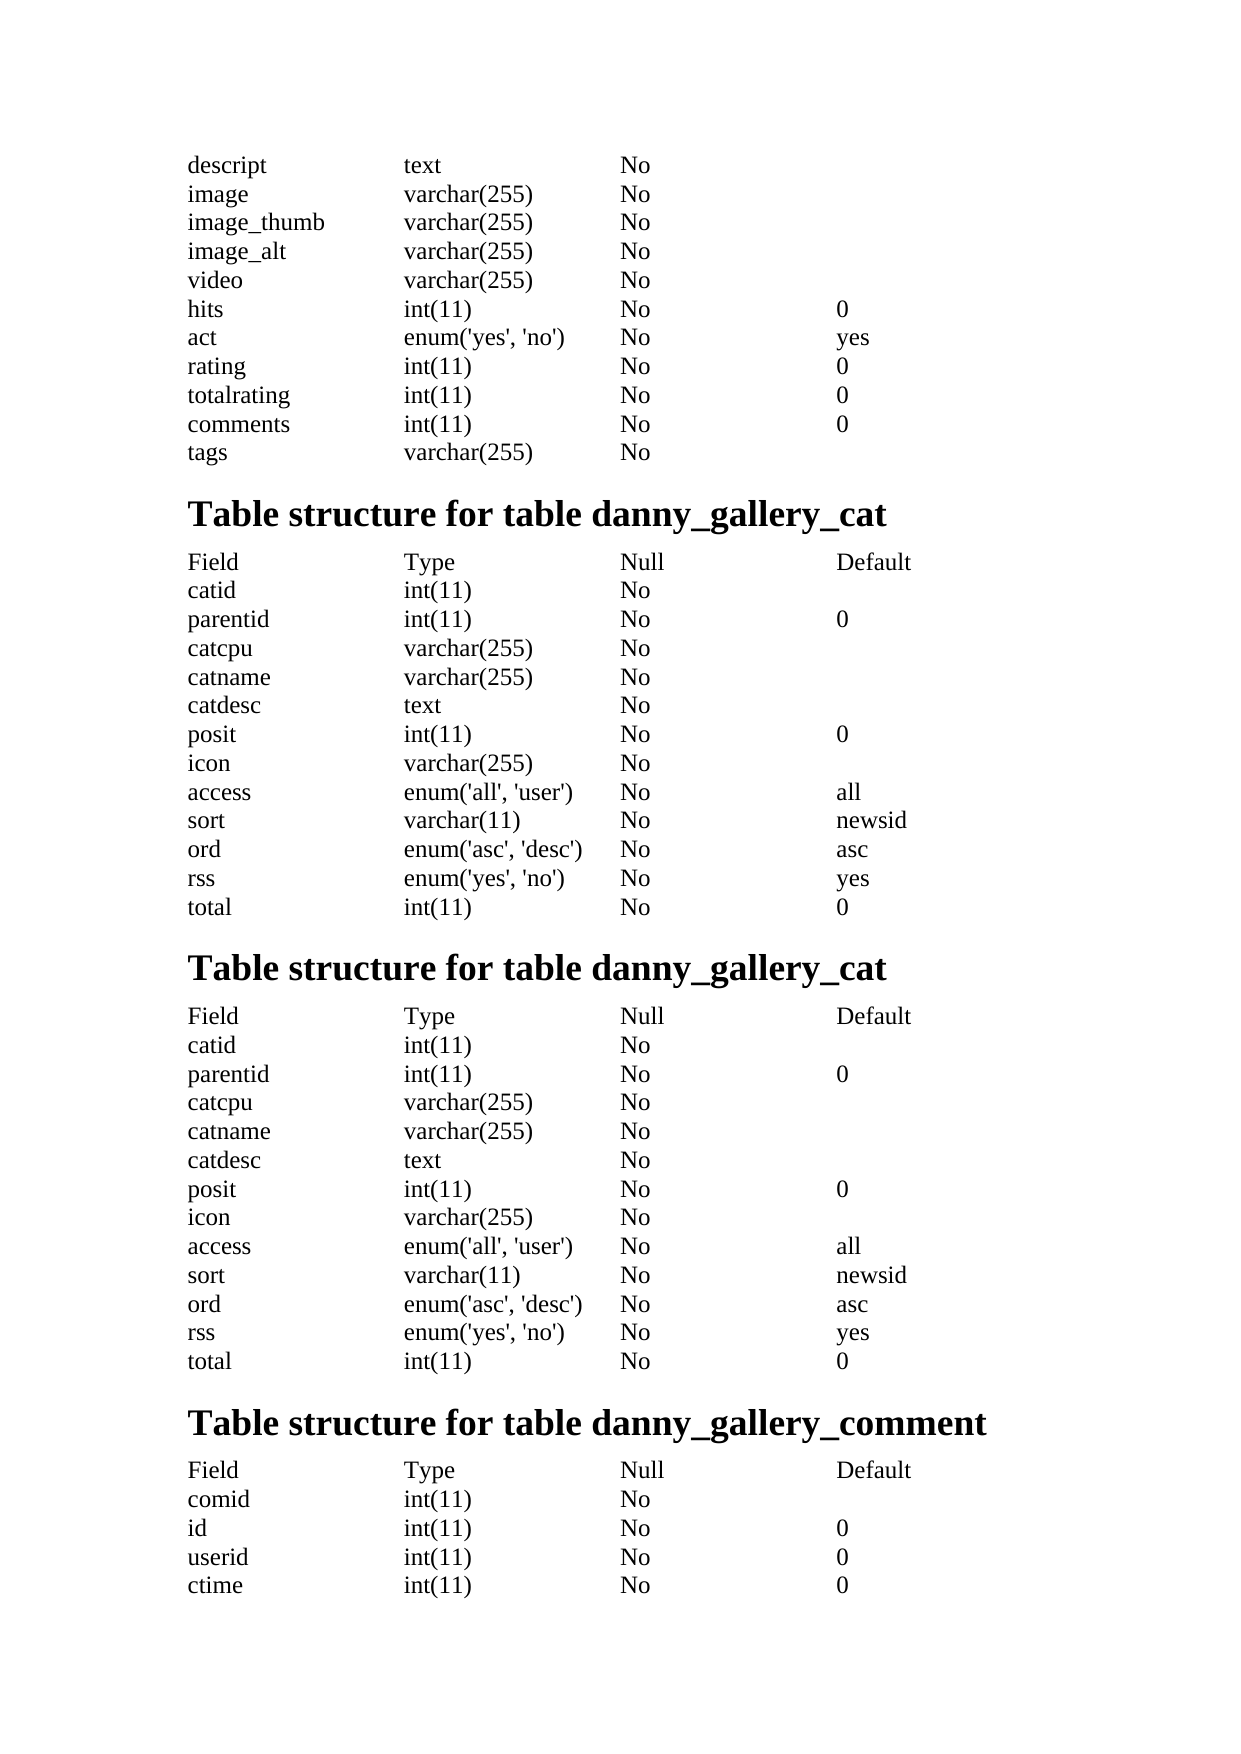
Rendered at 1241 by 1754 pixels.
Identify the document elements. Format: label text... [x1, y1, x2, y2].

table_cell [836, 265, 1053, 294]
table_cell No [620, 179, 836, 207]
table_cell varchar(255) [404, 662, 620, 691]
table_cell varchar(255) [404, 208, 620, 236]
table_cell [836, 1484, 1053, 1513]
table_cell image [188, 179, 404, 207]
table_cell No [620, 834, 836, 863]
table_cell No [620, 719, 836, 748]
table_cell [836, 576, 1053, 604]
table_cell 0 [836, 380, 1053, 409]
subtitle Table structure for table danny_gallery_cat [187, 946, 1053, 989]
table_cell yes [836, 863, 1053, 892]
table_cell No [620, 1571, 836, 1599]
table_cell No [620, 208, 836, 236]
table_cell No [620, 1513, 836, 1542]
table_cell asc [836, 834, 1053, 863]
table_cell sort [188, 1260, 404, 1289]
table_cell No [620, 294, 836, 322]
table_cell No [620, 265, 836, 294]
table_cell int(11) [404, 719, 620, 748]
table_cell all [836, 1231, 1053, 1260]
table_cell [836, 1116, 1053, 1145]
table_cell No [620, 1203, 836, 1231]
table_header Type [404, 547, 620, 576]
table_cell No [620, 1289, 836, 1317]
table_cell hits [188, 294, 404, 322]
table_cell image_alt [188, 236, 404, 265]
table_cell 0 [836, 294, 1053, 322]
table_cell No [620, 1484, 836, 1513]
table_cell varchar(255) [404, 265, 620, 294]
table_cell int(11) [404, 1542, 620, 1571]
table_cell No [620, 1116, 836, 1145]
table_cell [836, 633, 1053, 662]
table_cell varchar(255) [404, 179, 620, 207]
table_header Field [188, 547, 404, 576]
table_cell [836, 1203, 1053, 1231]
table_cell [836, 1145, 1053, 1174]
table_header Type [404, 1456, 620, 1484]
table_cell [836, 438, 1053, 466]
table_cell 0 [836, 1174, 1053, 1202]
table_header Null [620, 1001, 836, 1030]
table_cell No [620, 1030, 836, 1059]
table_header Default [836, 1001, 1053, 1030]
table_cell No [620, 1346, 836, 1375]
table_header Null [620, 1456, 836, 1484]
table_cell No [620, 323, 836, 351]
table_cell int(11) [404, 380, 620, 409]
table_cell icon [188, 1203, 404, 1231]
table_cell int(11) [404, 1513, 620, 1542]
table_cell 0 [836, 409, 1053, 437]
table_cell int(11) [404, 409, 620, 437]
table_cell rss [188, 863, 404, 892]
table_cell act [188, 323, 404, 351]
subtitle Table structure for table danny_gallery_comment [187, 1400, 1053, 1443]
table_cell No [620, 1318, 836, 1346]
table_cell 0 [836, 351, 1053, 380]
table_cell No [620, 863, 836, 892]
table_cell parentid [188, 1059, 404, 1087]
table_cell userid [188, 1542, 404, 1571]
table_cell 0 [836, 1542, 1053, 1571]
table_cell sort [188, 806, 404, 834]
table_cell [836, 691, 1053, 719]
table_cell varchar(255) [404, 1088, 620, 1116]
table_cell int(11) [404, 576, 620, 604]
table_cell tags [188, 438, 404, 466]
table_cell int(11) [404, 294, 620, 322]
table_cell [836, 150, 1053, 179]
table_cell asc [836, 1289, 1053, 1317]
table_cell No [620, 1174, 836, 1202]
table_cell catname [188, 1116, 404, 1145]
table_cell No [620, 892, 836, 921]
table_cell text [404, 691, 620, 719]
table_cell catcpu [188, 1088, 404, 1116]
table_cell 0 [836, 1059, 1053, 1087]
table_cell all [836, 777, 1053, 806]
table_cell newsid [836, 1260, 1053, 1289]
table_cell yes [836, 323, 1053, 351]
table_cell No [620, 150, 836, 179]
table_cell enum('asc', 'desc') [404, 1289, 620, 1317]
table_cell varchar(255) [404, 1203, 620, 1231]
table_cell varchar(255) [404, 633, 620, 662]
table_header Field [188, 1001, 404, 1030]
table_cell rating [188, 351, 404, 380]
table_cell No [620, 1260, 836, 1289]
table_cell No [620, 576, 836, 604]
table_cell 0 [836, 892, 1053, 921]
table_cell No [620, 777, 836, 806]
table_cell int(11) [404, 1059, 620, 1087]
table_cell catdesc [188, 1145, 404, 1174]
table_cell [836, 662, 1053, 691]
table_cell enum('yes', 'no') [404, 1318, 620, 1346]
table_cell varchar(255) [404, 1116, 620, 1145]
table_cell posit [188, 719, 404, 748]
table_cell rss [188, 1318, 404, 1346]
table_cell catid [188, 576, 404, 604]
table_cell parentid [188, 604, 404, 633]
table_cell 0 [836, 1346, 1053, 1375]
table_header Type [404, 1001, 620, 1030]
table_cell No [620, 633, 836, 662]
subtitle Table structure for table danny_gallery_cat [187, 491, 1053, 534]
table_cell enum('yes', 'no') [404, 863, 620, 892]
table_cell varchar(255) [404, 236, 620, 265]
table_cell enum('asc', 'desc') [404, 834, 620, 863]
table_header Null [620, 547, 836, 576]
table_cell ctime [188, 1571, 404, 1599]
table_cell varchar(11) [404, 806, 620, 834]
table_cell text [404, 1145, 620, 1174]
table_cell No [620, 662, 836, 691]
table_cell int(11) [404, 1346, 620, 1375]
table_cell enum('all', 'user') [404, 1231, 620, 1260]
table_cell varchar(255) [404, 748, 620, 777]
table_cell catid [188, 1030, 404, 1059]
table_cell yes [836, 1318, 1053, 1346]
table_cell No [620, 236, 836, 265]
table_cell total [188, 1346, 404, 1375]
table_cell No [620, 1088, 836, 1116]
table_cell video [188, 265, 404, 294]
table_cell No [620, 806, 836, 834]
table_cell int(11) [404, 1174, 620, 1202]
table_cell [836, 1088, 1053, 1116]
table_cell text [404, 150, 620, 179]
table_cell total [188, 892, 404, 921]
table_cell No [620, 351, 836, 380]
table_cell 0 [836, 1571, 1053, 1599]
table_cell ord [188, 834, 404, 863]
table_cell int(11) [404, 1030, 620, 1059]
table_cell No [620, 1542, 836, 1571]
table_cell id [188, 1513, 404, 1542]
table_cell descript [188, 150, 404, 179]
table_cell image_thumb [188, 208, 404, 236]
table_cell 0 [836, 604, 1053, 633]
table_cell int(11) [404, 604, 620, 633]
table_cell catcpu [188, 633, 404, 662]
table_cell [836, 208, 1053, 236]
table_cell 0 [836, 1513, 1053, 1542]
table_cell No [620, 1145, 836, 1174]
table_cell No [620, 1059, 836, 1087]
table_cell access [188, 777, 404, 806]
table_cell catdesc [188, 691, 404, 719]
table_cell int(11) [404, 351, 620, 380]
table_cell comments [188, 409, 404, 437]
table_cell [836, 748, 1053, 777]
table_cell No [620, 604, 836, 633]
table_cell No [620, 748, 836, 777]
table_cell varchar(255) [404, 438, 620, 466]
table_cell int(11) [404, 1484, 620, 1513]
table_header Default [836, 1456, 1053, 1484]
table_cell No [620, 691, 836, 719]
table_cell enum('all', 'user') [404, 777, 620, 806]
table_cell 0 [836, 719, 1053, 748]
table_cell comid [188, 1484, 404, 1513]
table_cell No [620, 438, 836, 466]
table_cell icon [188, 748, 404, 777]
table_cell [836, 179, 1053, 207]
table_cell No [620, 409, 836, 437]
table_header Default [836, 547, 1053, 576]
table_cell int(11) [404, 892, 620, 921]
table_cell No [620, 380, 836, 409]
table_cell totalrating [188, 380, 404, 409]
table_cell catname [188, 662, 404, 691]
table_cell [836, 1030, 1053, 1059]
table_cell [836, 236, 1053, 265]
table_cell int(11) [404, 1571, 620, 1599]
table_cell newsid [836, 806, 1053, 834]
table_cell varchar(11) [404, 1260, 620, 1289]
table_cell ord [188, 1289, 404, 1317]
table_cell No [620, 1231, 836, 1260]
table_header Field [188, 1456, 404, 1484]
table_cell access [188, 1231, 404, 1260]
table_cell enum('yes', 'no') [404, 323, 620, 351]
table_cell posit [188, 1174, 404, 1202]
